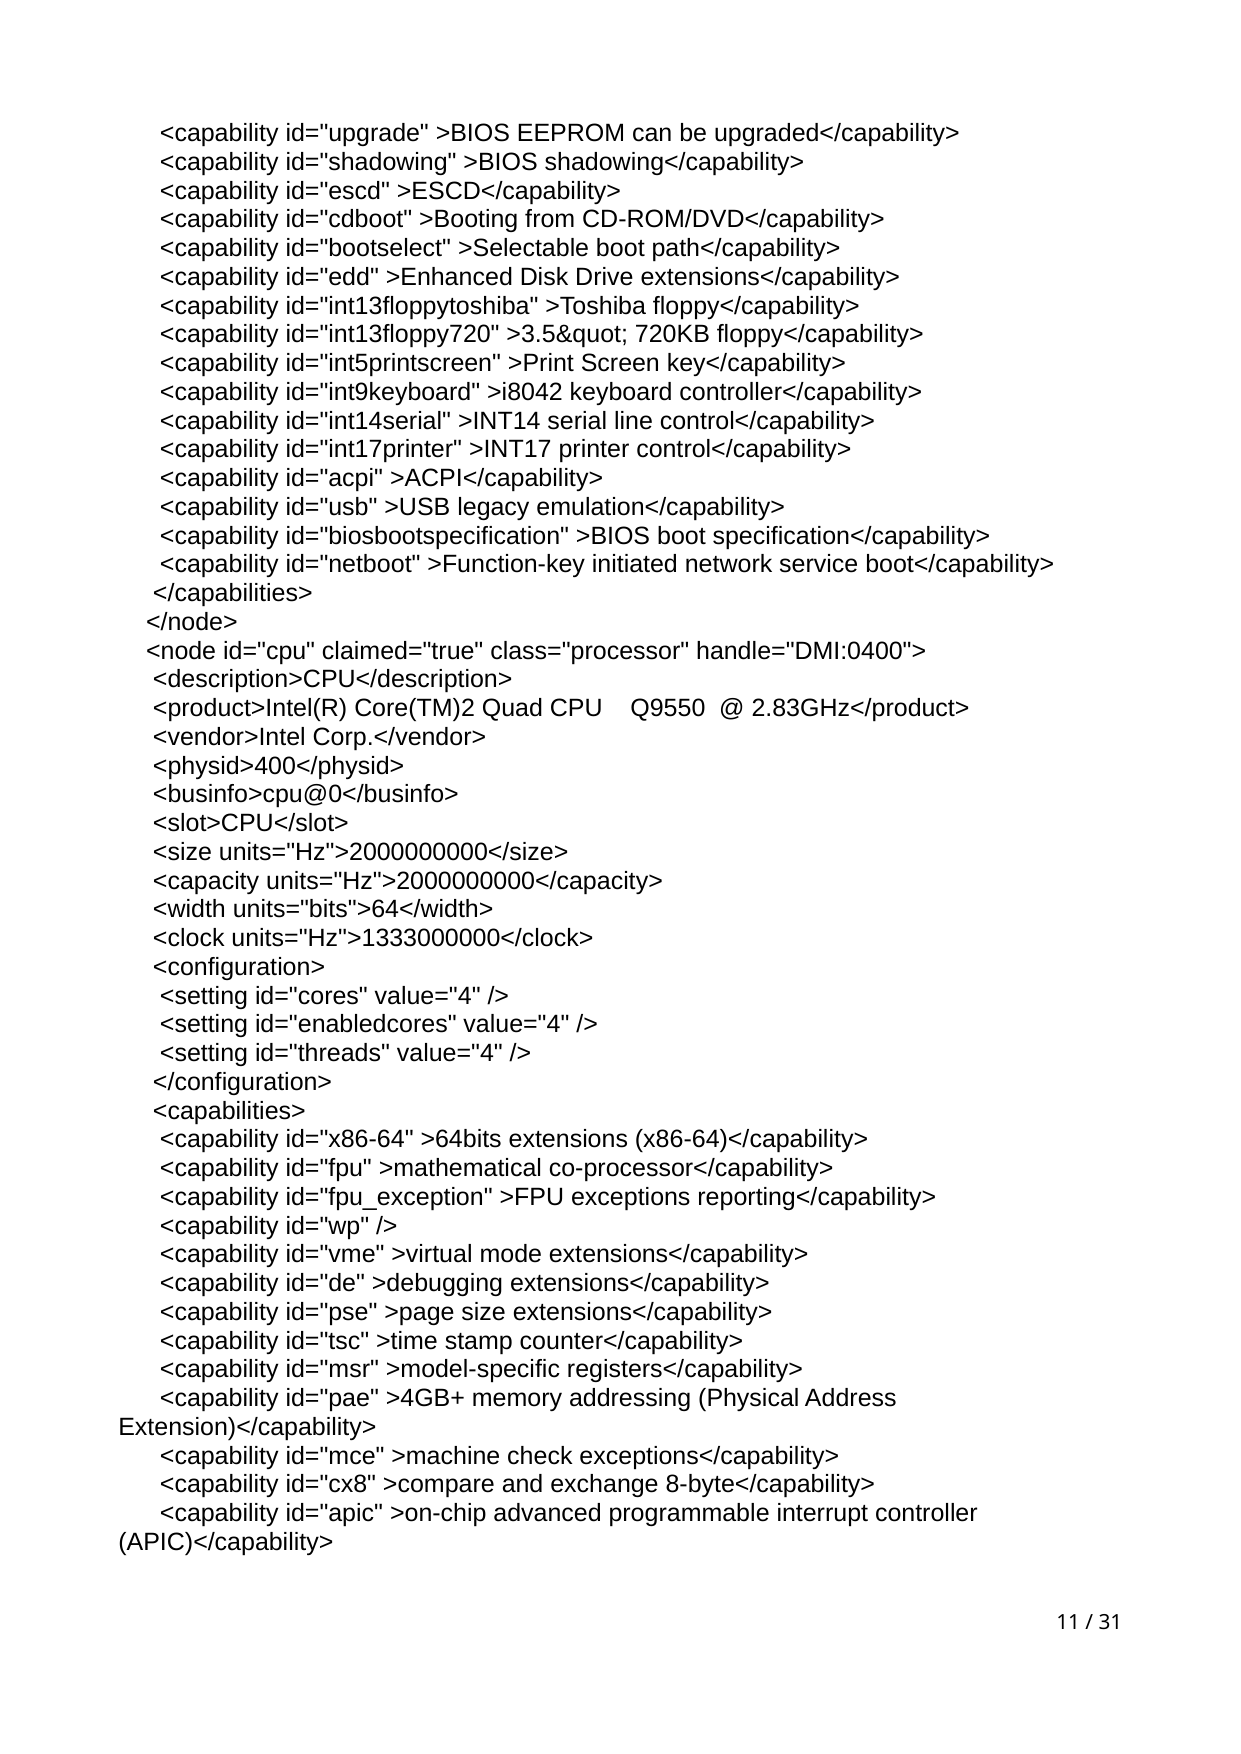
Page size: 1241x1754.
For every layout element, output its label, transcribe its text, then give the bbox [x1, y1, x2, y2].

text <capability id="upgrade" >BIOS EEPROM can be upgraded</capability> <capability id="shadowing" >BIOS shadowing</capability> <capability id="escd" >ESCD</capability> <capability id="cdboot" >Booting from CD-ROM/DVD</capability> <capability id="bootselect" >Selectable boot path</capability> <capability id="edd" >Enhanced Disk Drive extensions</capability> <capability id="int13floppytoshiba" >Toshiba floppy</capability> <capability id="int13floppy720" >3.5&quot; 720KB floppy</capability> <capability id="int5printscreen" >Print Screen key</capability> <capability id="int9keyboard" >i8042 keyboard controller</capability> <capability id="int14serial" >INT14 serial line control</capability> <capability id="int17printer" >INT17 printer control</capability> <capability id="acpi" >ACPI</capability> <capability id="usb" >USB legacy emulation</capability> <capability id="biosbootspecification" >BIOS boot specification</capability> <capability id="netboot" >Function-key initiated network service boot</capability> </capabilities> </node> <node id="cpu" claimed="true" class="processor" handle="DMI:0400"> <description>CPU</description> <product>Intel(R) Core(TM)2 Quad CPU Q9550 @ 2.83GHz</product> <vendor>Intel Corp.</vendor> <physid>400</physid> <businfo>cpu@0</businfo> <slot>CPU</slot> <size units="Hz">2000000000</size> <capacity units="Hz">2000000000</capacity> <width units="bits">64</width> <clock units="Hz">1333000000</clock> <configuration> <setting id="cores" value="4" /> <setting id="enabledcores" value="4" /> <setting id="threads" value="4" /> </configuration> <capabilities> <capability id="x86-64" >64bits extensions (x86-64)</capability> <capability id="fpu" >mathematical co-processor</capability> <capability id="fpu_exception" >FPU exceptions reporting</capability> <capability id="wp" /> <capability id="vme" >virtual mode extensions</capability> <capability id="de" >debugging extensions</capability> <capability id="pse" >page size extensions</capability> <capability id="tsc" >time stamp counter</capability> <capability id="msr" >model-specific registers</capability> <capability id="pae" >4GB+ memory addressing (Physical Address Extension)</capability> <capability id="mce" >machine check exceptions</capability> <capability id="cx8" >compare and exchange 8-byte</capability> <capability id="apic" >on-chip advanced programmable interrupt controller (APIC)</capability> [118, 118, 1122, 1556]
